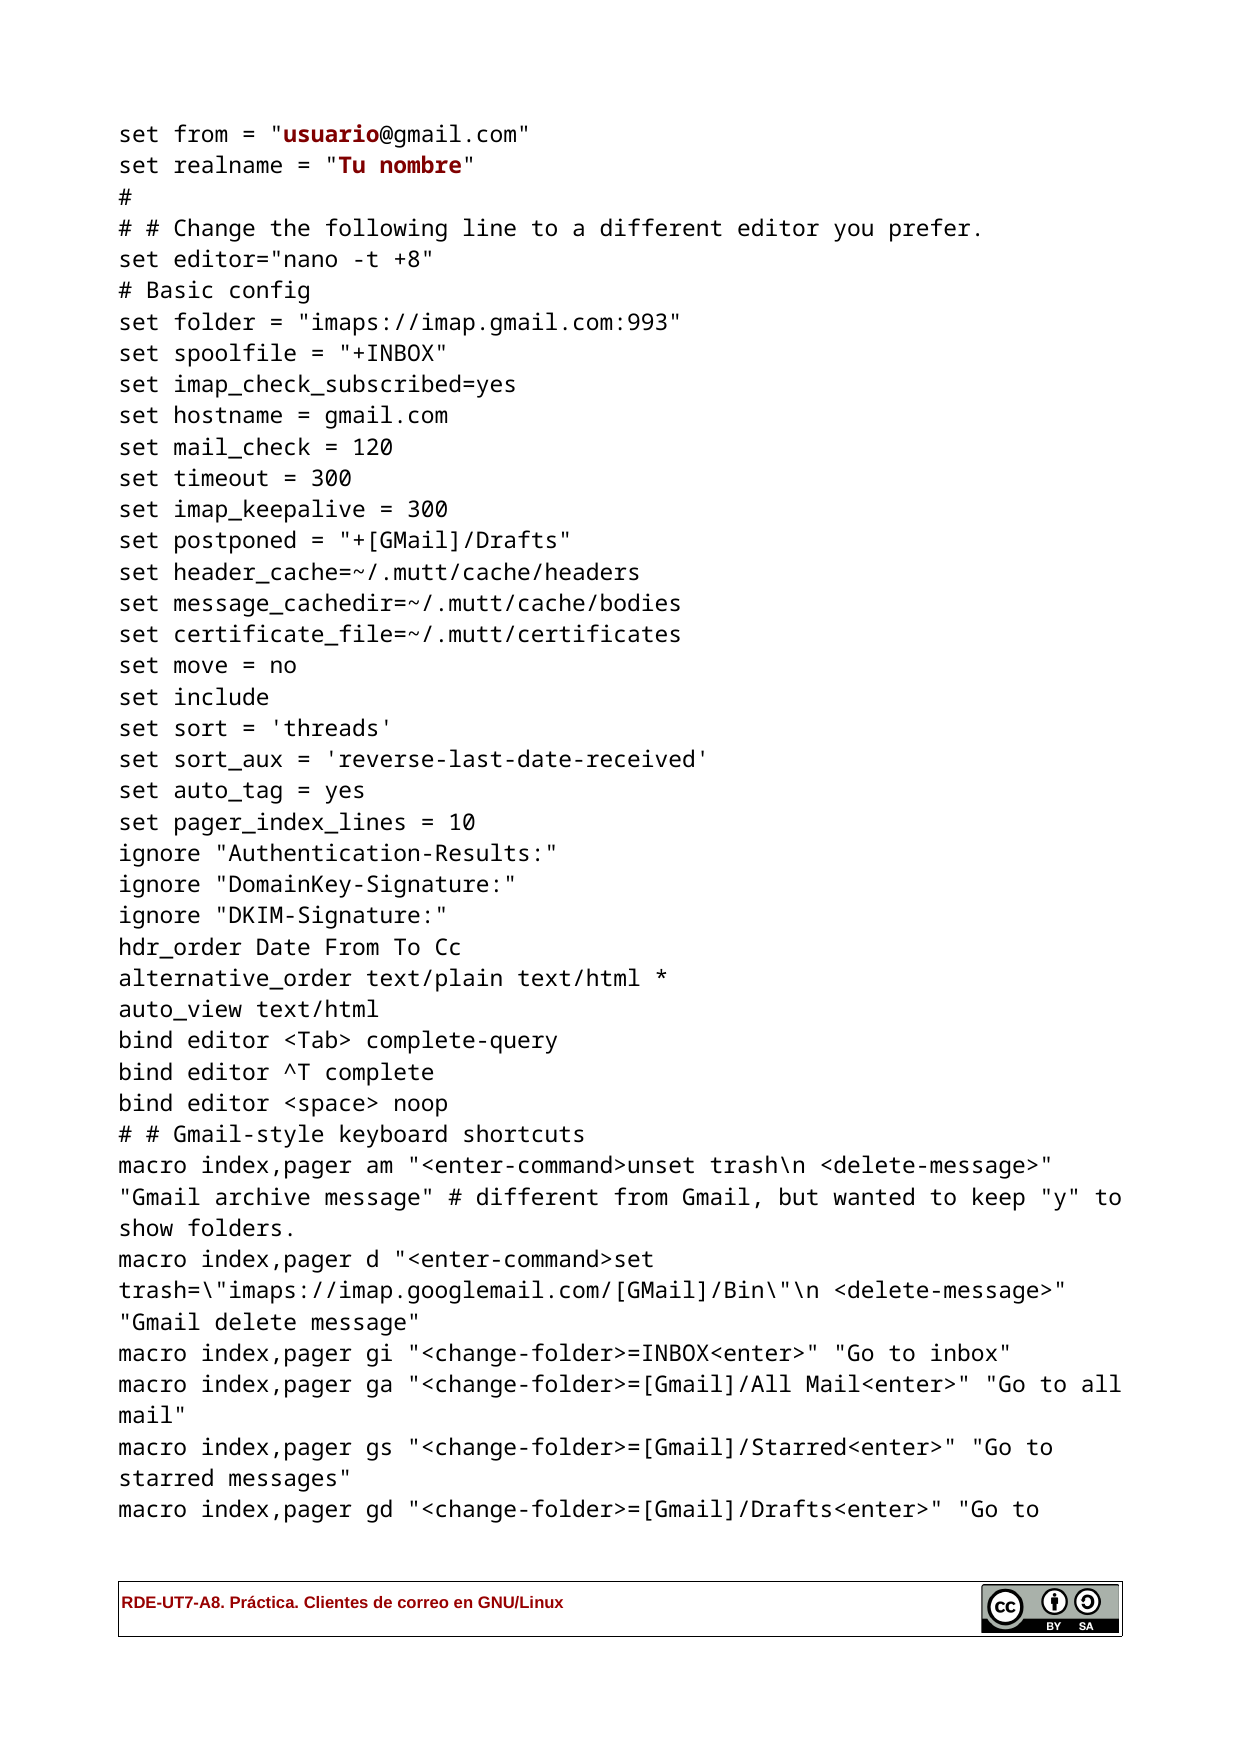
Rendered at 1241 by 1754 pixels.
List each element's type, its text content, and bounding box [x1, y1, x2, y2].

text set include [118, 681, 1122, 712]
text # # Gmail-style keyboard shortcuts [118, 1118, 1122, 1149]
text # Basic config [118, 274, 1122, 306]
text hdr_order Date From To Cc [118, 931, 1122, 962]
text auto_view text/html [118, 993, 1122, 1024]
text bind editor ^T complete [118, 1056, 1122, 1087]
text macro index,pager ga "<change-folder>=[Gmail]/All Mail<enter>" "Go to all mail" [118, 1368, 1122, 1431]
text set pager_index_lines = 10 [118, 806, 1122, 837]
text set spoolfile = "+INBOX" [118, 337, 1122, 368]
picture [981, 1584, 1119, 1633]
text set message_cachedir=~/.mutt/cache/bodies [118, 587, 1122, 618]
text set timeout = 300 [118, 462, 1122, 493]
text set folder = "imaps://imap.gmail.com:993" [118, 306, 1122, 337]
text macro index,pager gi "<change-folder>=INBOX<enter>" "Go to inbox" [118, 1337, 1122, 1368]
text set realname = "Tu nombre" [118, 149, 1122, 181]
text macro index,pager gs "<change-folder>=[Gmail]/Starred<enter>" "Go to starred messages" [118, 1431, 1122, 1493]
text ignore "DomainKey-Signature:" [118, 868, 1122, 899]
text set imap_keepalive = 300 [118, 493, 1122, 524]
text bind editor <space> noop [118, 1087, 1122, 1118]
text macro index,pager d "<enter-command>set trash=\"imaps://imap.googlemail.com/[GMail]/Bin\"\n <delete-message>" "Gmail delete message" [118, 1243, 1122, 1337]
text set editor="nano -t +8" [118, 243, 1122, 274]
text set sort_aux = 'reverse-last-date-received' [118, 743, 1122, 774]
text set auto_tag = yes [118, 774, 1122, 806]
text set move = no [118, 649, 1122, 681]
text # [118, 181, 1122, 212]
text ignore "Authentication-Results:" [118, 837, 1122, 868]
text # # Change the following line to a different editor you prefer. [118, 212, 1122, 243]
text bind editor <Tab> complete-query [118, 1024, 1122, 1056]
text set postponed = "+[GMail]/Drafts" [118, 524, 1122, 556]
text set sort = 'threads' [118, 712, 1122, 743]
text macro index,pager gd "<change-folder>=[Gmail]/Drafts<enter>" "Go to [118, 1493, 1122, 1524]
text set imap_check_subscribed=yes [118, 368, 1122, 399]
text set hostname = gmail.com [118, 399, 1122, 431]
text set header_cache=~/.mutt/cache/headers [118, 556, 1122, 587]
text macro index,pager am "<enter-command>unset trash\n <delete-message>" "Gmail archive message" # different from Gmail, but wanted to keep "y" to show folders. [118, 1149, 1122, 1243]
text set from = "usuario@gmail.com" [118, 118, 1122, 149]
text alternative_order text/plain text/html * [118, 962, 1122, 993]
text ignore "DKIM-Signature:" [118, 899, 1122, 931]
text set mail_check = 120 [118, 431, 1122, 462]
text set certificate_file=~/.mutt/certificates [118, 618, 1122, 649]
